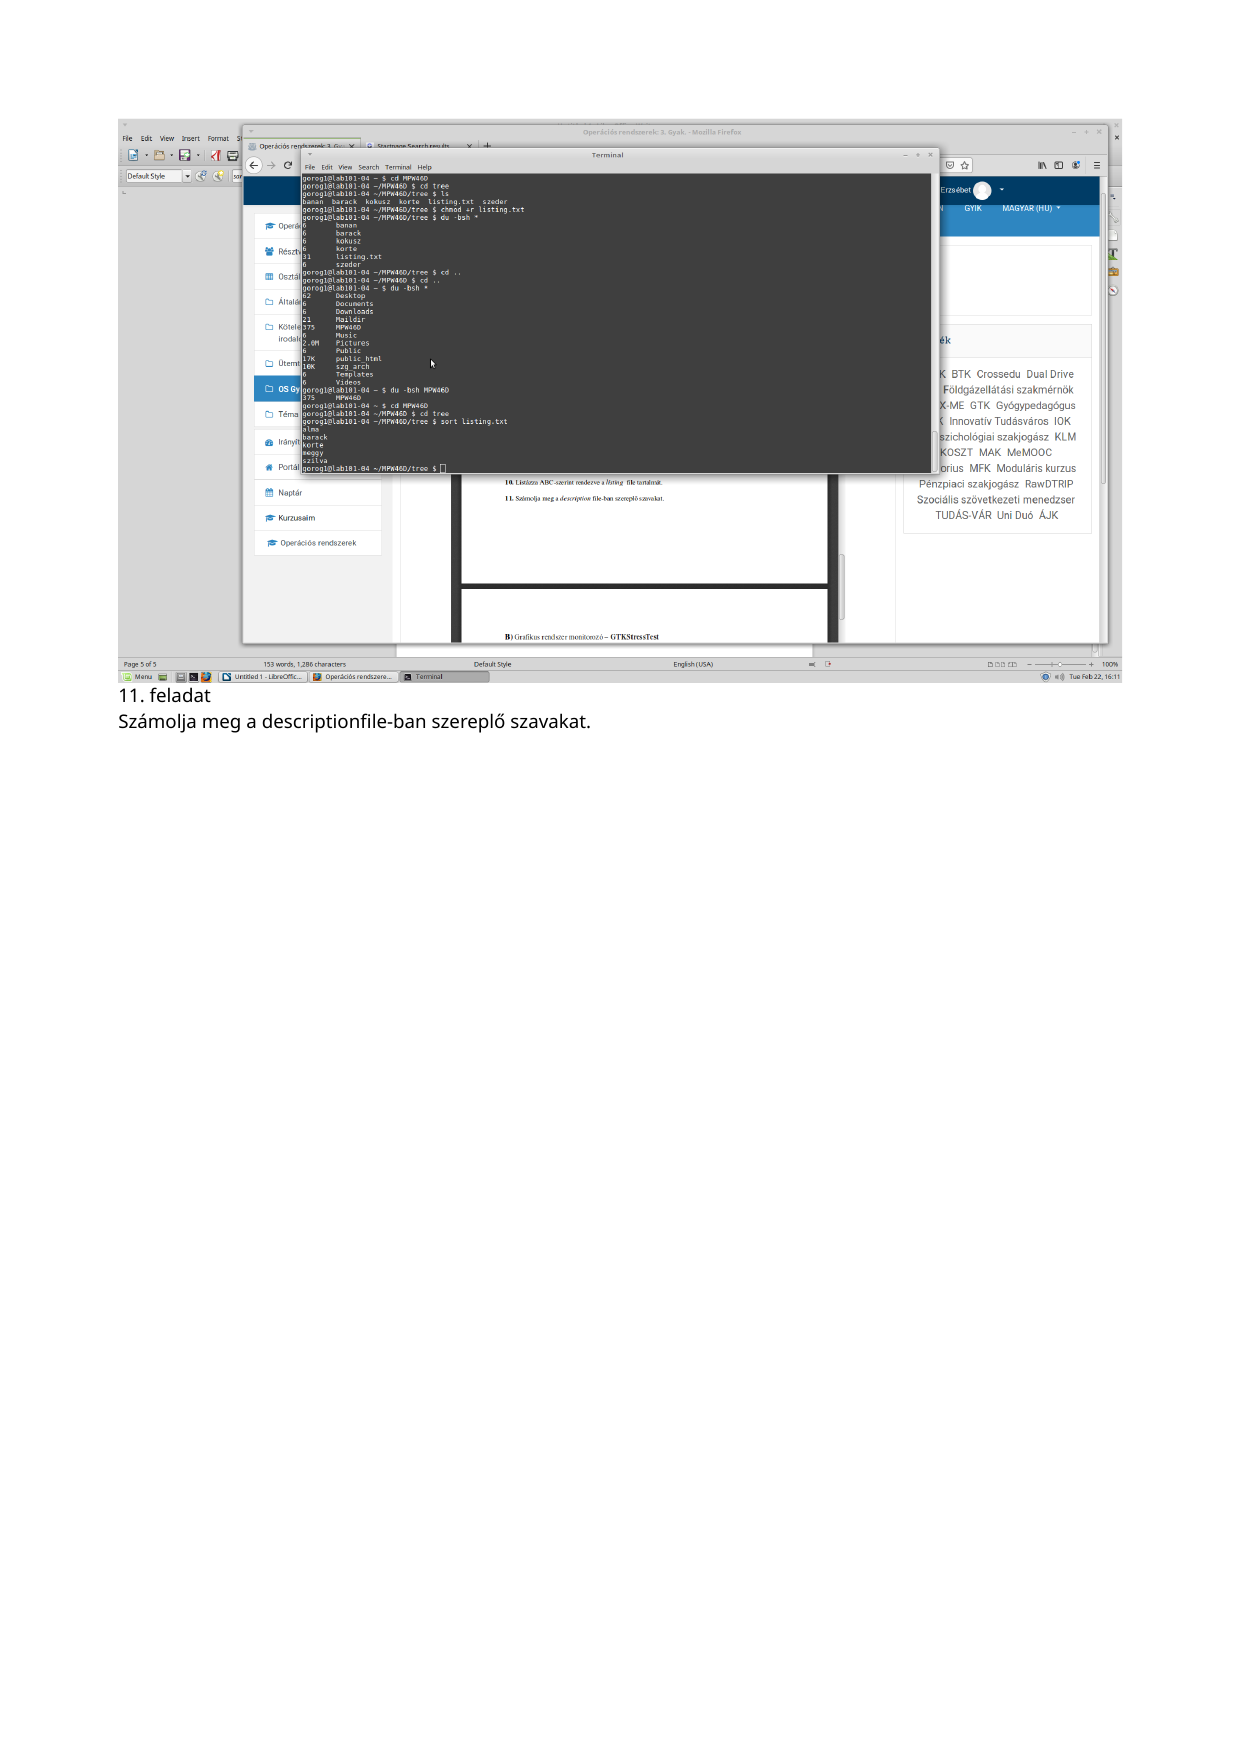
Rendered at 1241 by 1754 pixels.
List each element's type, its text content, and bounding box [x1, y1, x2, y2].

text 11. feladat [118, 683, 1122, 708]
text Számolja meg a descriptionfile-ban szereplő szavakat. [118, 708, 1122, 734]
picture [118, 118, 1123, 683]
